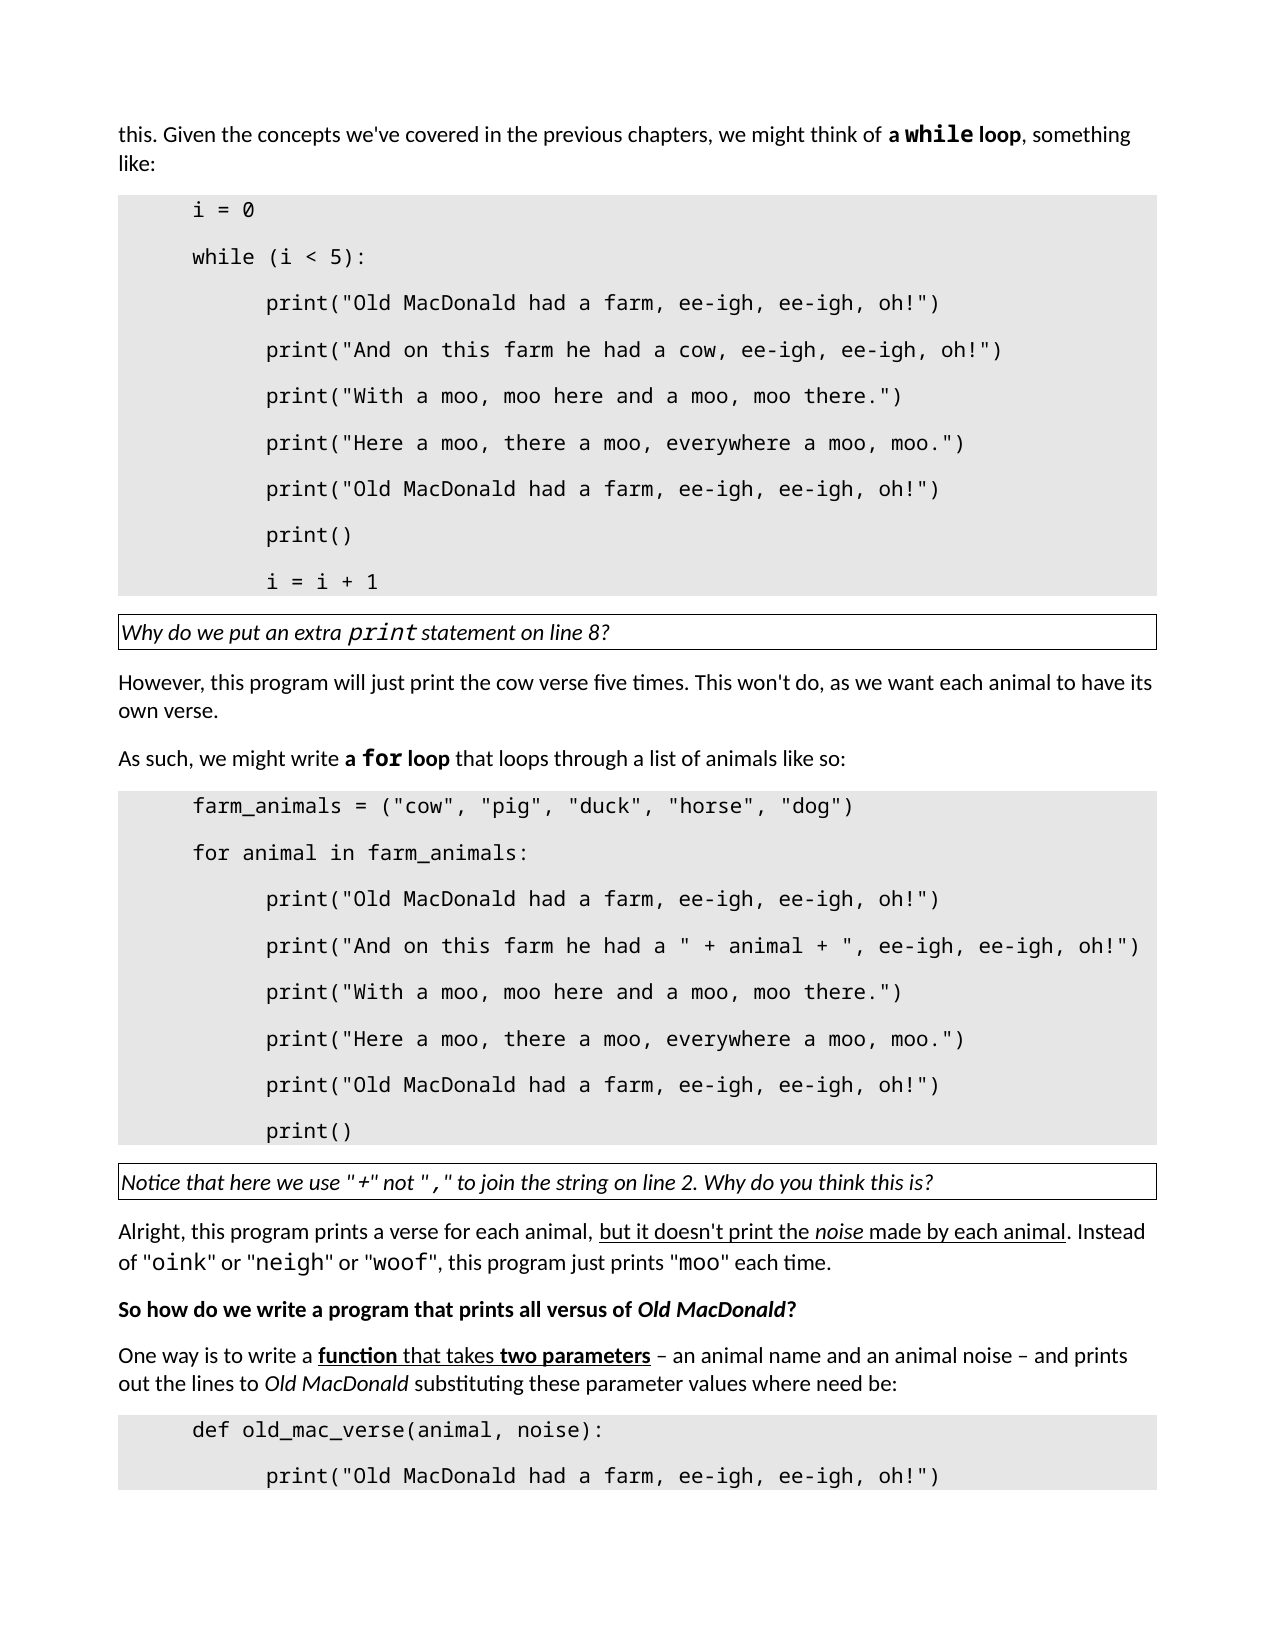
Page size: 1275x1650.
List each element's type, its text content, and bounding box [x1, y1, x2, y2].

text print("Old MacDonald had a farm, ee-igh, ee-igh, oh!") [118, 1070, 1157, 1098]
text i = i + 1 [118, 567, 1157, 596]
text As such, we might write a for loop that loops through a list of animals like so: [118, 742, 1157, 773]
text while (i < 5): [118, 242, 1157, 270]
text i = 0 [118, 195, 1157, 224]
text print("Here a moo, there a moo, everywhere a moo, moo.") [118, 1024, 1157, 1052]
text for animal in farm_animals: [118, 838, 1157, 866]
text print("With a moo, moo here and a moo, moo there.") [118, 977, 1157, 1006]
text def old_mac_verse(animal, noise): [118, 1415, 1157, 1443]
text print("Old MacDonald had a farm, ee-igh, ee-igh, oh!") [118, 1461, 1157, 1490]
text print("Old MacDonald had a farm, ee-igh, ee-igh, oh!") [118, 474, 1157, 503]
text Alright, this program prints a verse for each animal, but it doesn't print the noise made by each animal. Instead of "oink" or "neigh" or "woof", this program just prints "moo" each time. [118, 1217, 1157, 1277]
text this. Given the concepts we've covered in the previous chapters, we might think of a while loop, something like: [118, 118, 1157, 177]
text print("Old MacDonald had a farm, ee-igh, ee-igh, oh!") [118, 884, 1157, 913]
text However, this program will just print the cow verse five times. This won't do, as we want each animal to have its own verse. [118, 668, 1157, 724]
text print("Here a moo, there a moo, everywhere a moo, moo.") [118, 428, 1157, 456]
text Notice that here we use "+" not "," to join the string on line 2. Why do you think this is? [119, 1164, 1156, 1199]
text print("With a moo, moo here and a moo, moo there.") [118, 381, 1157, 410]
text print() [118, 1117, 1157, 1145]
text farm_animals = ("cow", "pig", "duck", "horse", "dog") [118, 791, 1157, 820]
text One way is to write a function that takes two parameters – an animal name and an animal noise – and prints out the lines to Old MacDonald substituting these parameter values where need be: [118, 1341, 1157, 1397]
text print() [118, 521, 1157, 549]
text print("And on this farm he had a " + animal + ", ee-igh, ee-igh, oh!") [118, 931, 1157, 959]
text Why do we put an extra print statement on line 8? [119, 615, 1156, 649]
text print("Old MacDonald had a farm, ee-igh, ee-igh, oh!") [118, 288, 1157, 317]
text print("And on this farm he had a cow, ee-igh, ee-igh, oh!") [118, 335, 1157, 363]
text So how do we write a program that prints all versus of Old MacDonald? [118, 1295, 1157, 1323]
